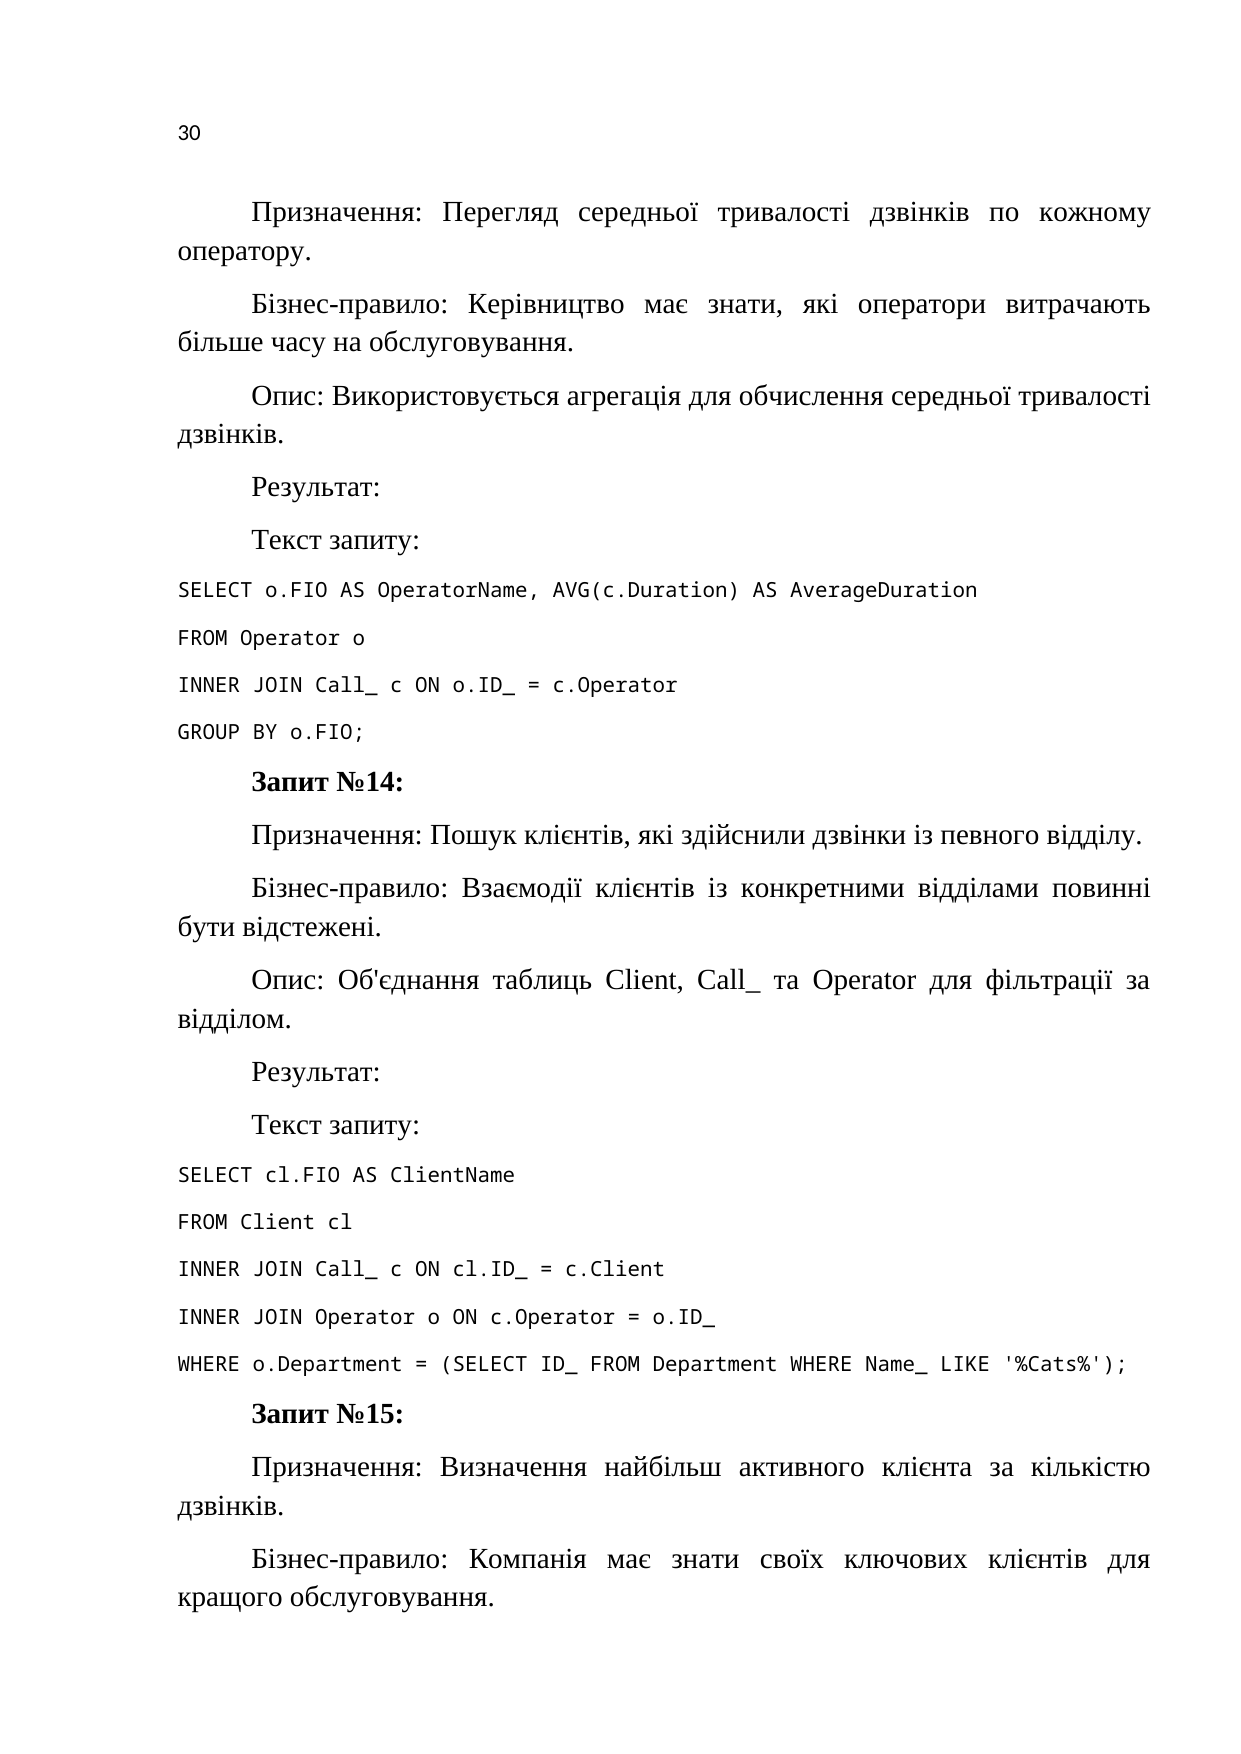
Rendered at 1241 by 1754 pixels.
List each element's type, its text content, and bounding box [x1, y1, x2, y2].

text INNER JOIN Call_ c ON o.ID_ = c.Operator [177, 670, 1152, 698]
text SELECT o.FIO AS OperatorName, AVG(c.Duration) AS AverageDuration [177, 576, 1152, 604]
text Бізнес-правило: Компанія має знати своїх ключових клієнтів для кращого обслуговування. [177, 1541, 1152, 1613]
text INNER JOIN Call_ c ON cl.ID_ = c.Client [177, 1254, 1152, 1283]
text SELECT cl.FIO AS ClientName [177, 1160, 1152, 1189]
text Результат: [177, 1054, 1152, 1087]
text Призначення: Пошук клієнтів, які здійснили дзвінки із певного відділу. [177, 817, 1152, 851]
text GROUP BY o.FIO; [177, 717, 1152, 746]
text Текст запиту: [177, 1107, 1152, 1141]
text Бізнес-правило: Взаємодії клієнтів із конкретними відділами повинні бути відстежені. [177, 871, 1152, 943]
text FROM Operator o [177, 623, 1152, 651]
text Текст запиту: [177, 522, 1152, 556]
text Бізнес-правило: Керівництво має знати, які оператори витрачають більше часу на обслуговування. [177, 286, 1152, 358]
text Запит №15: [177, 1396, 1152, 1430]
text FROM Client cl [177, 1207, 1152, 1236]
text Призначення: Визначення найбільш активного клієнта за кількістю дзвінків. [177, 1449, 1152, 1521]
text Опис: Використовується агрегація для обчислення середньої тривалості дзвінків. [177, 378, 1152, 450]
text WHERE o.Department = (SELECT ID_ FROM Department WHERE Name_ LIKE '%Cats%'); [177, 1349, 1152, 1377]
text Опис: Об'єднання таблиць Client, Call_ та Operator для фільтрації за відділом. [177, 962, 1152, 1034]
text INNER JOIN Operator o ON c.Operator = o.ID_ [177, 1302, 1152, 1330]
text Результат: [177, 469, 1152, 503]
text Запит №14: [177, 764, 1152, 798]
text Призначення: Перегляд середньої тривалості дзвінків по кожному оператору. [177, 194, 1152, 266]
